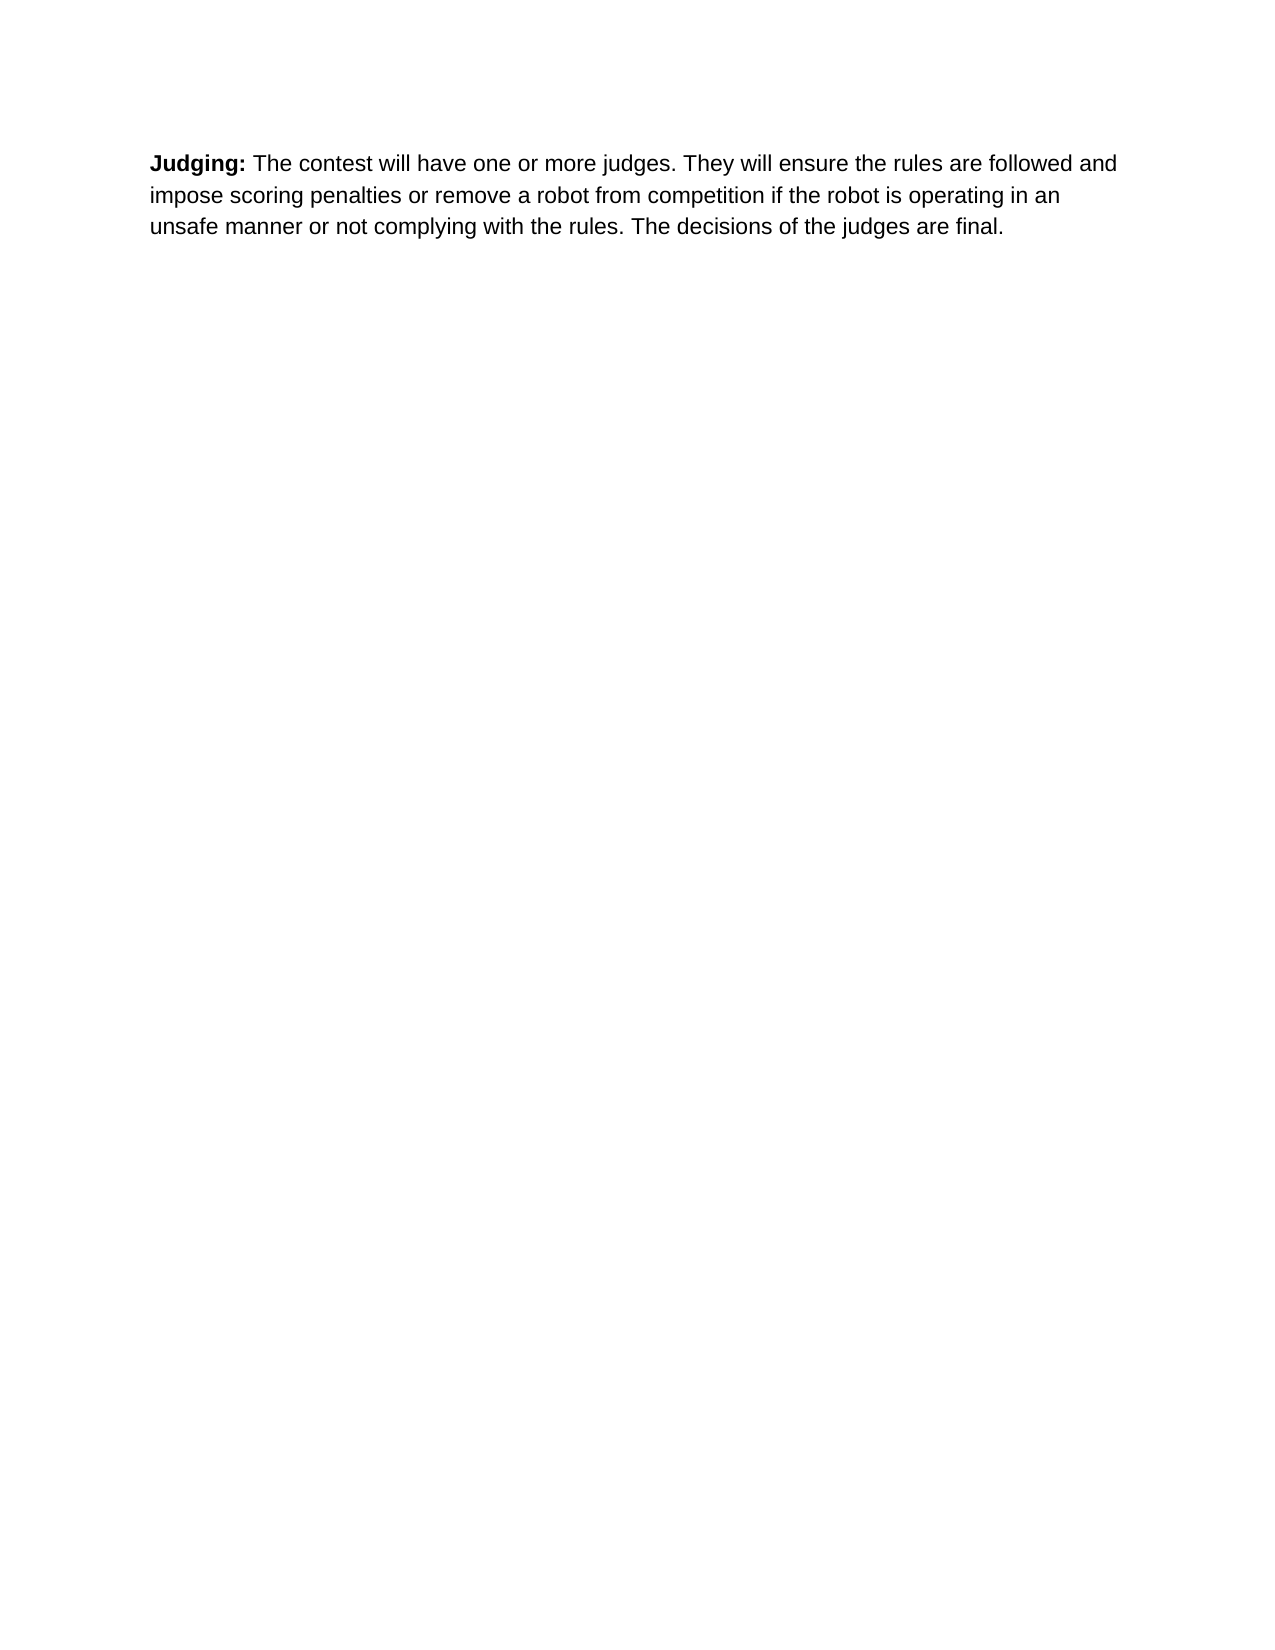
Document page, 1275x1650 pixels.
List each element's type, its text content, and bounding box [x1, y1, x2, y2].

text Judging: The contest will have one or more judges. They will ensure the rules are followed and impose scoring penalties or remove a robot from competition if the robot is operating in an unsafe manner or not complying with the rules. The decisions of the judges are final. [149, 150, 1123, 239]
